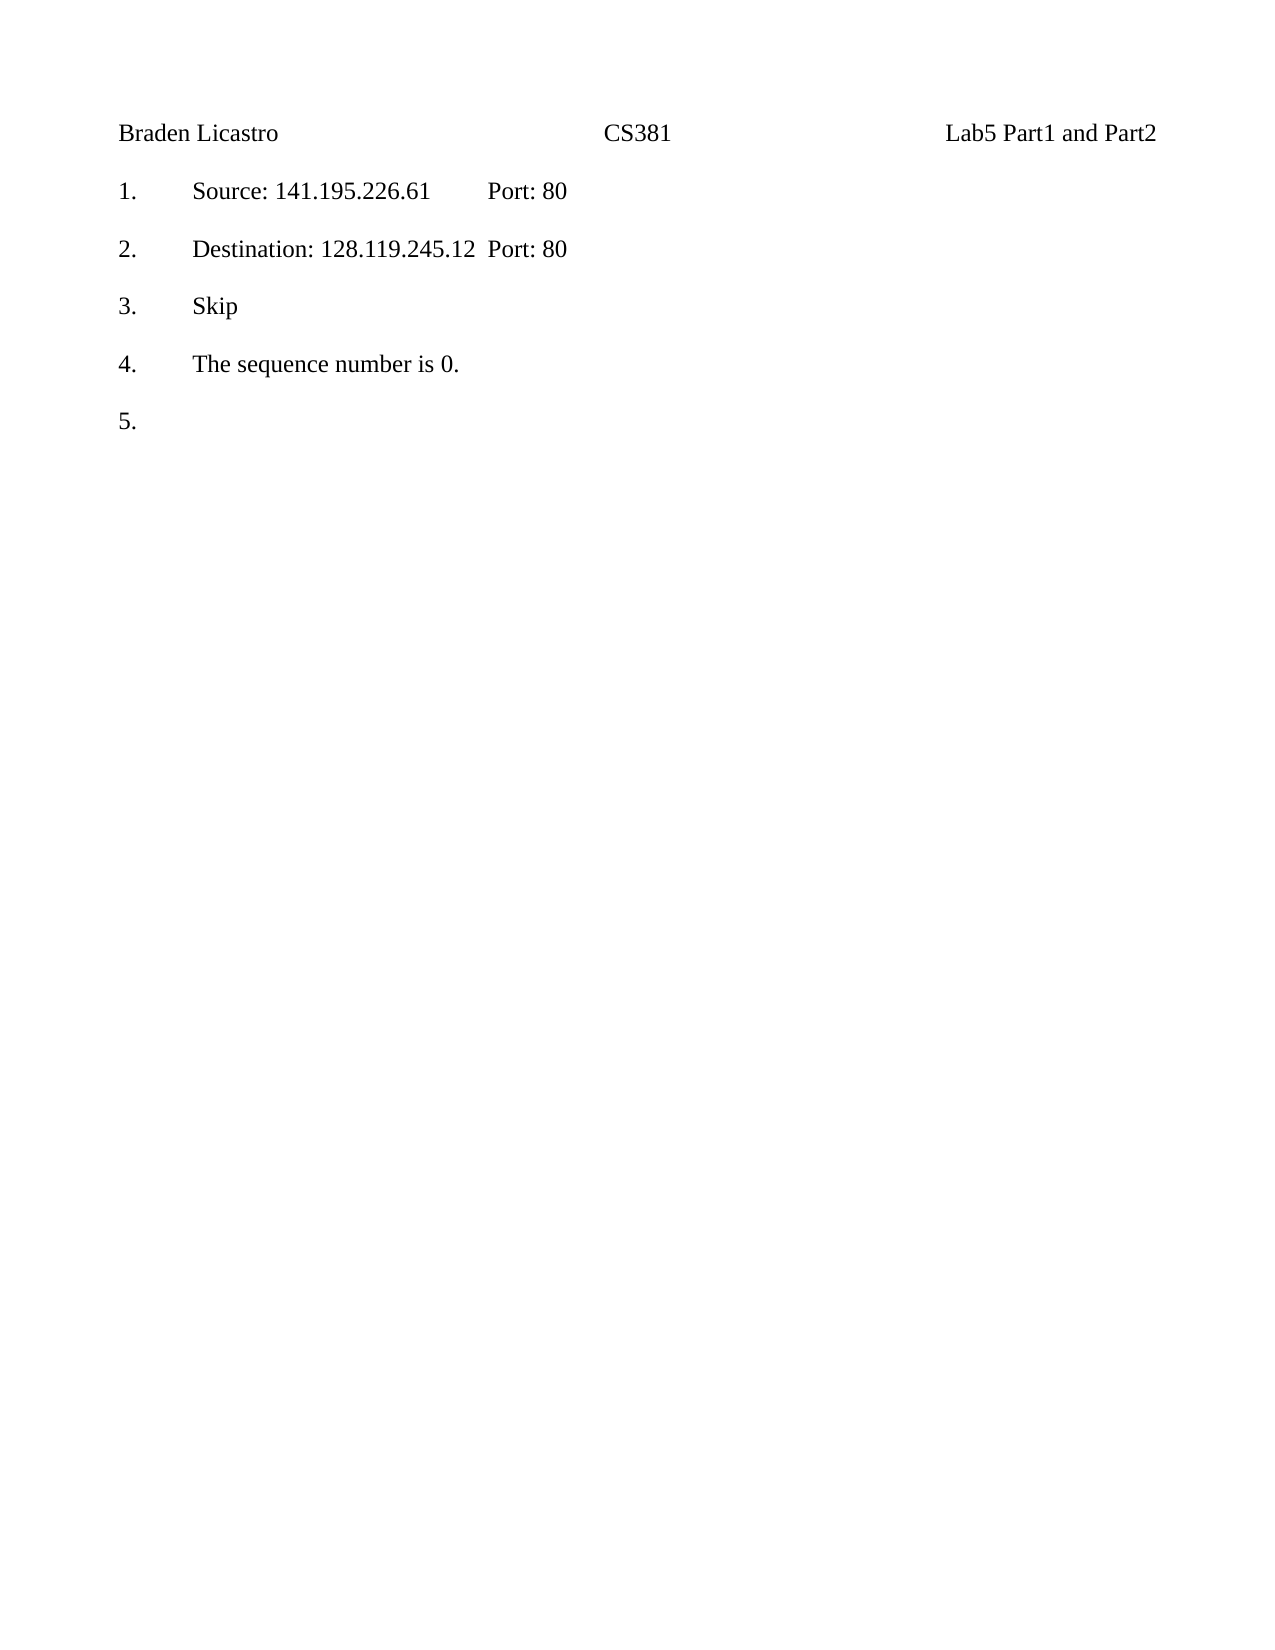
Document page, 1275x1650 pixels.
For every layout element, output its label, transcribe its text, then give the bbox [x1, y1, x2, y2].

text 4. The sequence number is 0. [118, 349, 1157, 378]
text 5. [118, 406, 1157, 435]
text 2. Destination: 128.119.245.12 Port: 80 [118, 234, 1157, 263]
text 3. Skip [118, 291, 1157, 320]
text 1. Source: 141.195.226.61 Port: 80 [118, 176, 1157, 205]
